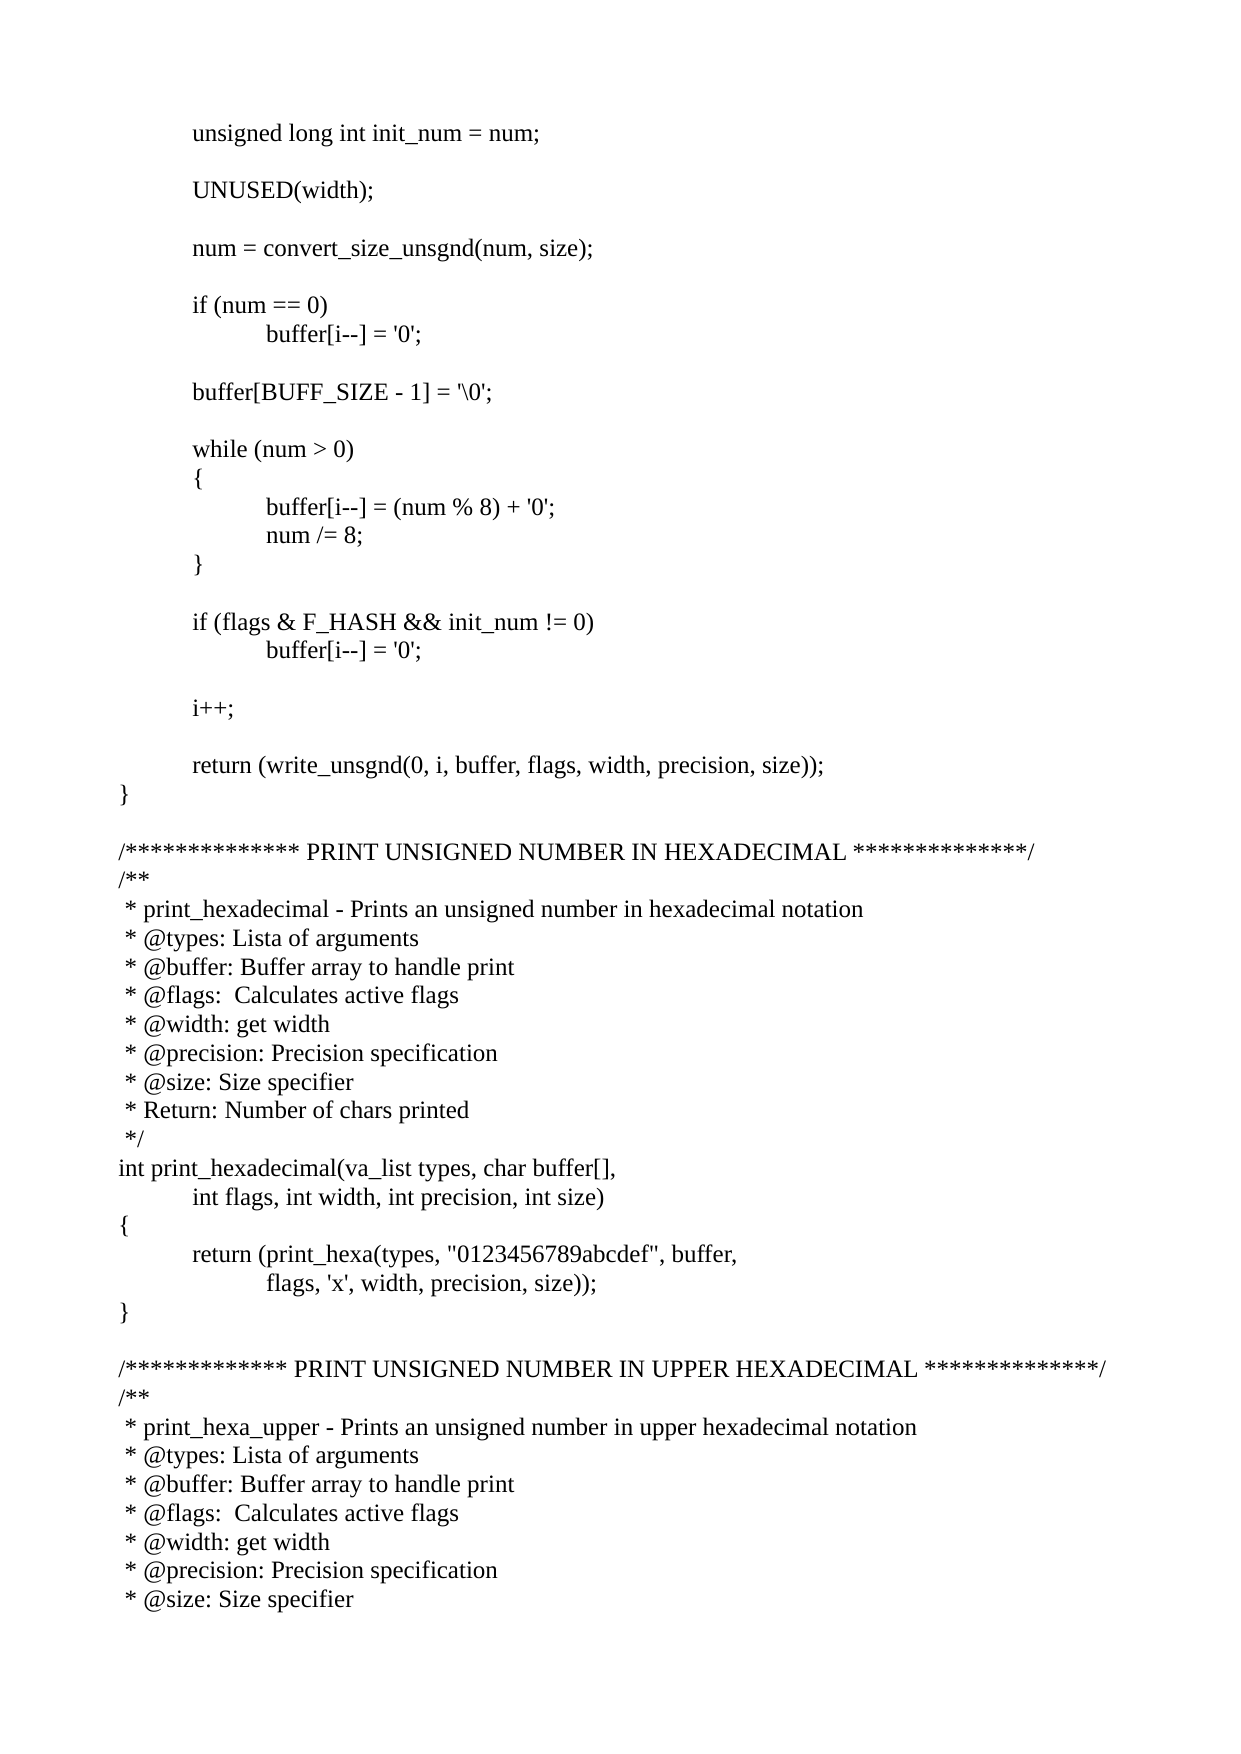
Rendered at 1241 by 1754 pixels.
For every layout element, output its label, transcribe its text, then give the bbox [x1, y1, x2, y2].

text * @buffer: Buffer array to handle print [118, 952, 1122, 981]
text buffer[BUFF_SIZE - 1] = '\0'; [118, 377, 1122, 406]
text * @width: get width [118, 1009, 1122, 1038]
text /************** PRINT UNSIGNED NUMBER IN HEXADECIMAL **************/ [118, 837, 1122, 866]
text * @flags: Calculates active flags [118, 1498, 1122, 1527]
text * @buffer: Buffer array to handle print [118, 1469, 1122, 1498]
text * @width: get width [118, 1527, 1122, 1556]
text * @precision: Precision specification [118, 1556, 1122, 1584]
text * Return: Number of chars printed [118, 1096, 1122, 1124]
text int print_hexadecimal(va_list types, char buffer[], [118, 1153, 1122, 1182]
text return (write_unsgnd(0, i, buffer, flags, width, precision, size)); [118, 751, 1122, 779]
text num /= 8; [118, 521, 1122, 549]
text i++; [118, 693, 1122, 722]
text * @size: Size specifier [118, 1067, 1122, 1096]
text /** [118, 1383, 1122, 1412]
text { [118, 463, 1122, 492]
text buffer[i--] = '0'; [118, 636, 1122, 664]
text } [118, 1297, 1122, 1326]
text * @types: Lista of arguments [118, 923, 1122, 952]
text int flags, int width, int precision, int size) [118, 1182, 1122, 1211]
text * @types: Lista of arguments [118, 1441, 1122, 1469]
text */ [118, 1124, 1122, 1153]
text while (num > 0) [118, 434, 1122, 463]
text { [118, 1211, 1122, 1239]
text * @precision: Precision specification [118, 1038, 1122, 1067]
text /** [118, 866, 1122, 894]
text unsigned long int init_num = num; [118, 118, 1122, 147]
text /************* PRINT UNSIGNED NUMBER IN UPPER HEXADECIMAL **************/ [118, 1354, 1122, 1383]
text flags, 'x', width, precision, size)); [118, 1268, 1122, 1297]
text * @size: Size specifier [118, 1584, 1122, 1613]
text } [118, 549, 1122, 578]
text UNUSED(width); [118, 176, 1122, 204]
text buffer[i--] = (num % 8) + '0'; [118, 492, 1122, 521]
text } [118, 779, 1122, 808]
text * print_hexadecimal - Prints an unsigned number in hexadecimal notation [118, 894, 1122, 923]
text if (num == 0) [118, 291, 1122, 319]
text num = convert_size_unsgnd(num, size); [118, 233, 1122, 262]
text * print_hexa_upper - Prints an unsigned number in upper hexadecimal notation [118, 1412, 1122, 1441]
text return (print_hexa(types, "0123456789abcdef", buffer, [118, 1239, 1122, 1268]
text if (flags & F_HASH && init_num != 0) [118, 607, 1122, 636]
text buffer[i--] = '0'; [118, 319, 1122, 348]
text * @flags: Calculates active flags [118, 981, 1122, 1009]
